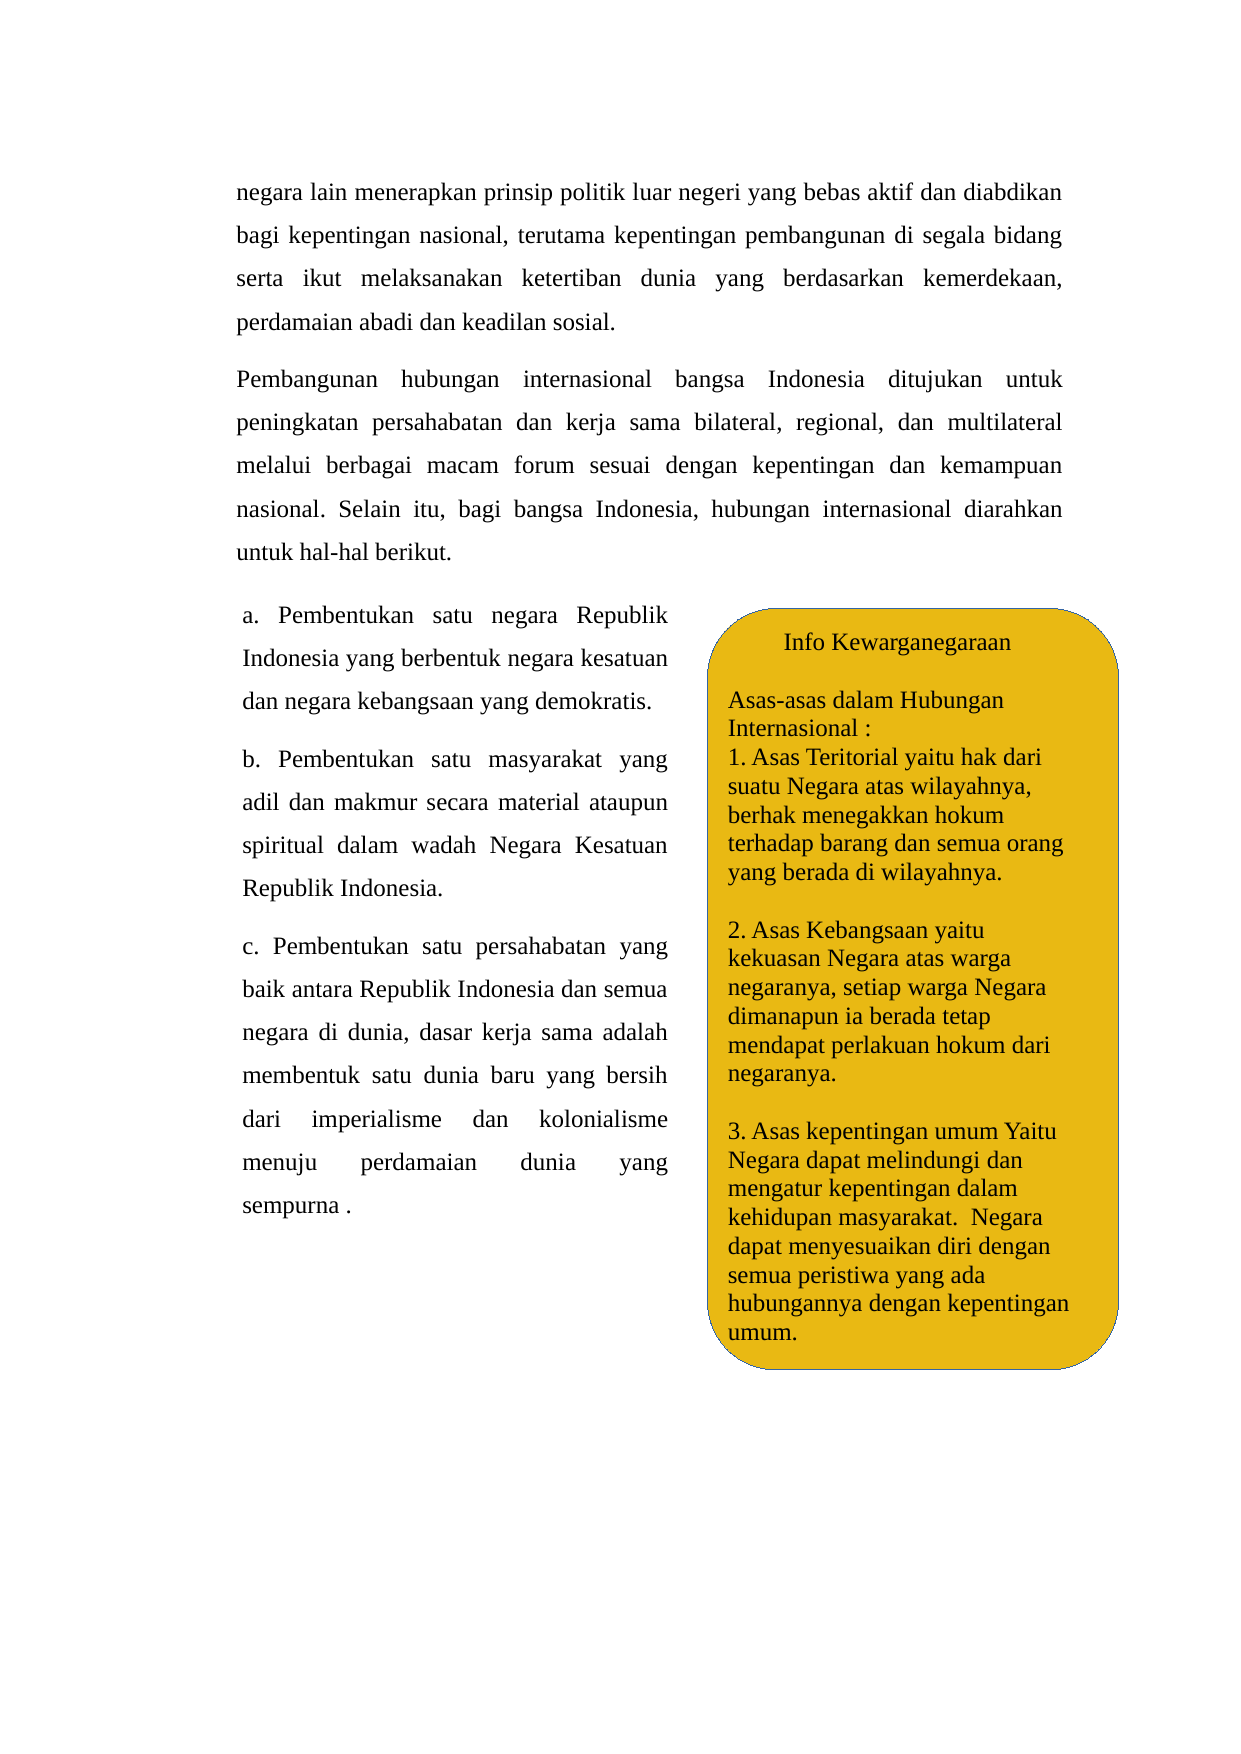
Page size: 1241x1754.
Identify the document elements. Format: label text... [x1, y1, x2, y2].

text negara lain menerapkan prinsip politik luar negeri yang bebas aktif dan diabdikan bagi kepentingan nasional, terutama kepentingan pembangunan di segala bidang serta ikut melaksanakan ketertiban dunia yang berdasarkan kemerdekaan, perdamaian abadi dan keadilan sosial. [236, 177, 1063, 335]
table_header [674, 595, 1146, 1385]
table_header a. Pembentukan satu negara Republik Indonesia yang berbentuk negara kesatuan dan negara kebangsaan yang demokratis. b. Pembentukan satu masyarakat yang adil dan makmur secara material ataupun spiritual dalam wadah Negara Kesatuan Republik Indonesia. c. Pembentukan satu persahabatan yang baik antara Republik Indonesia dan semua negara di dunia, dasar kerja sama adalah membentuk satu dunia baru yang bersih dari imperialisme dan kolonialisme menuju perdamaian dunia yang sempurna . [236, 595, 674, 1385]
text Pembangunan hubungan internasional bangsa Indonesia ditujukan untuk peningkatan persahabatan dan kerja sama bilateral, regional, dan multilateral melalui berbagai macam forum sesuai dengan kepentingan dan kemampuan nasional. Selain itu, bagi bangsa Indonesia, hubungan internasional diarahkan untuk hal-hal berikut. [236, 364, 1063, 566]
